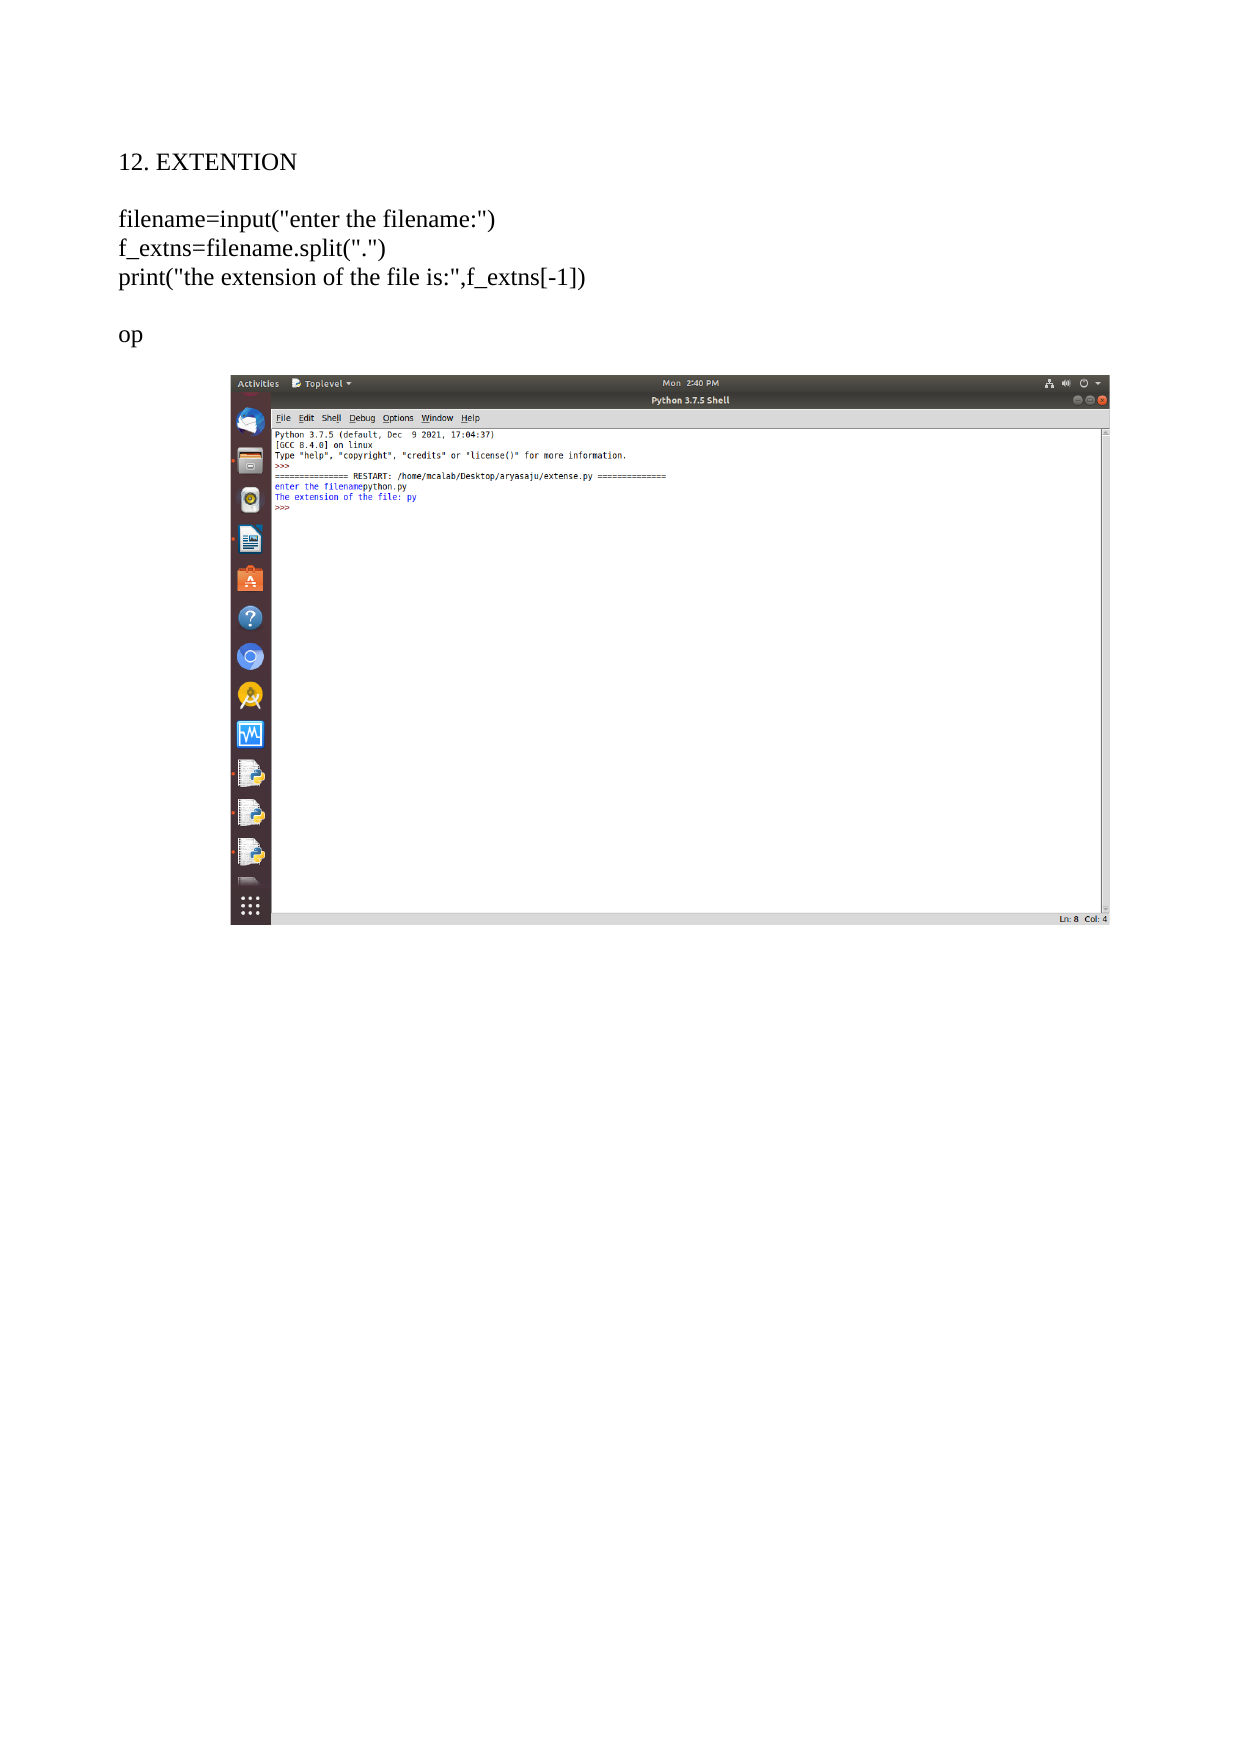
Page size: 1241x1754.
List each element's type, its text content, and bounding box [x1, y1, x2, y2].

text f_extns=filename.split(".") [118, 233, 1122, 262]
text filename=input("enter the filename:") [118, 204, 1122, 233]
text print("the extension of the file is:",f_extns[-1]) [118, 262, 1122, 291]
text 12. EXTENTION [118, 147, 1122, 176]
text op [118, 319, 1122, 348]
picture [230, 375, 1110, 925]
